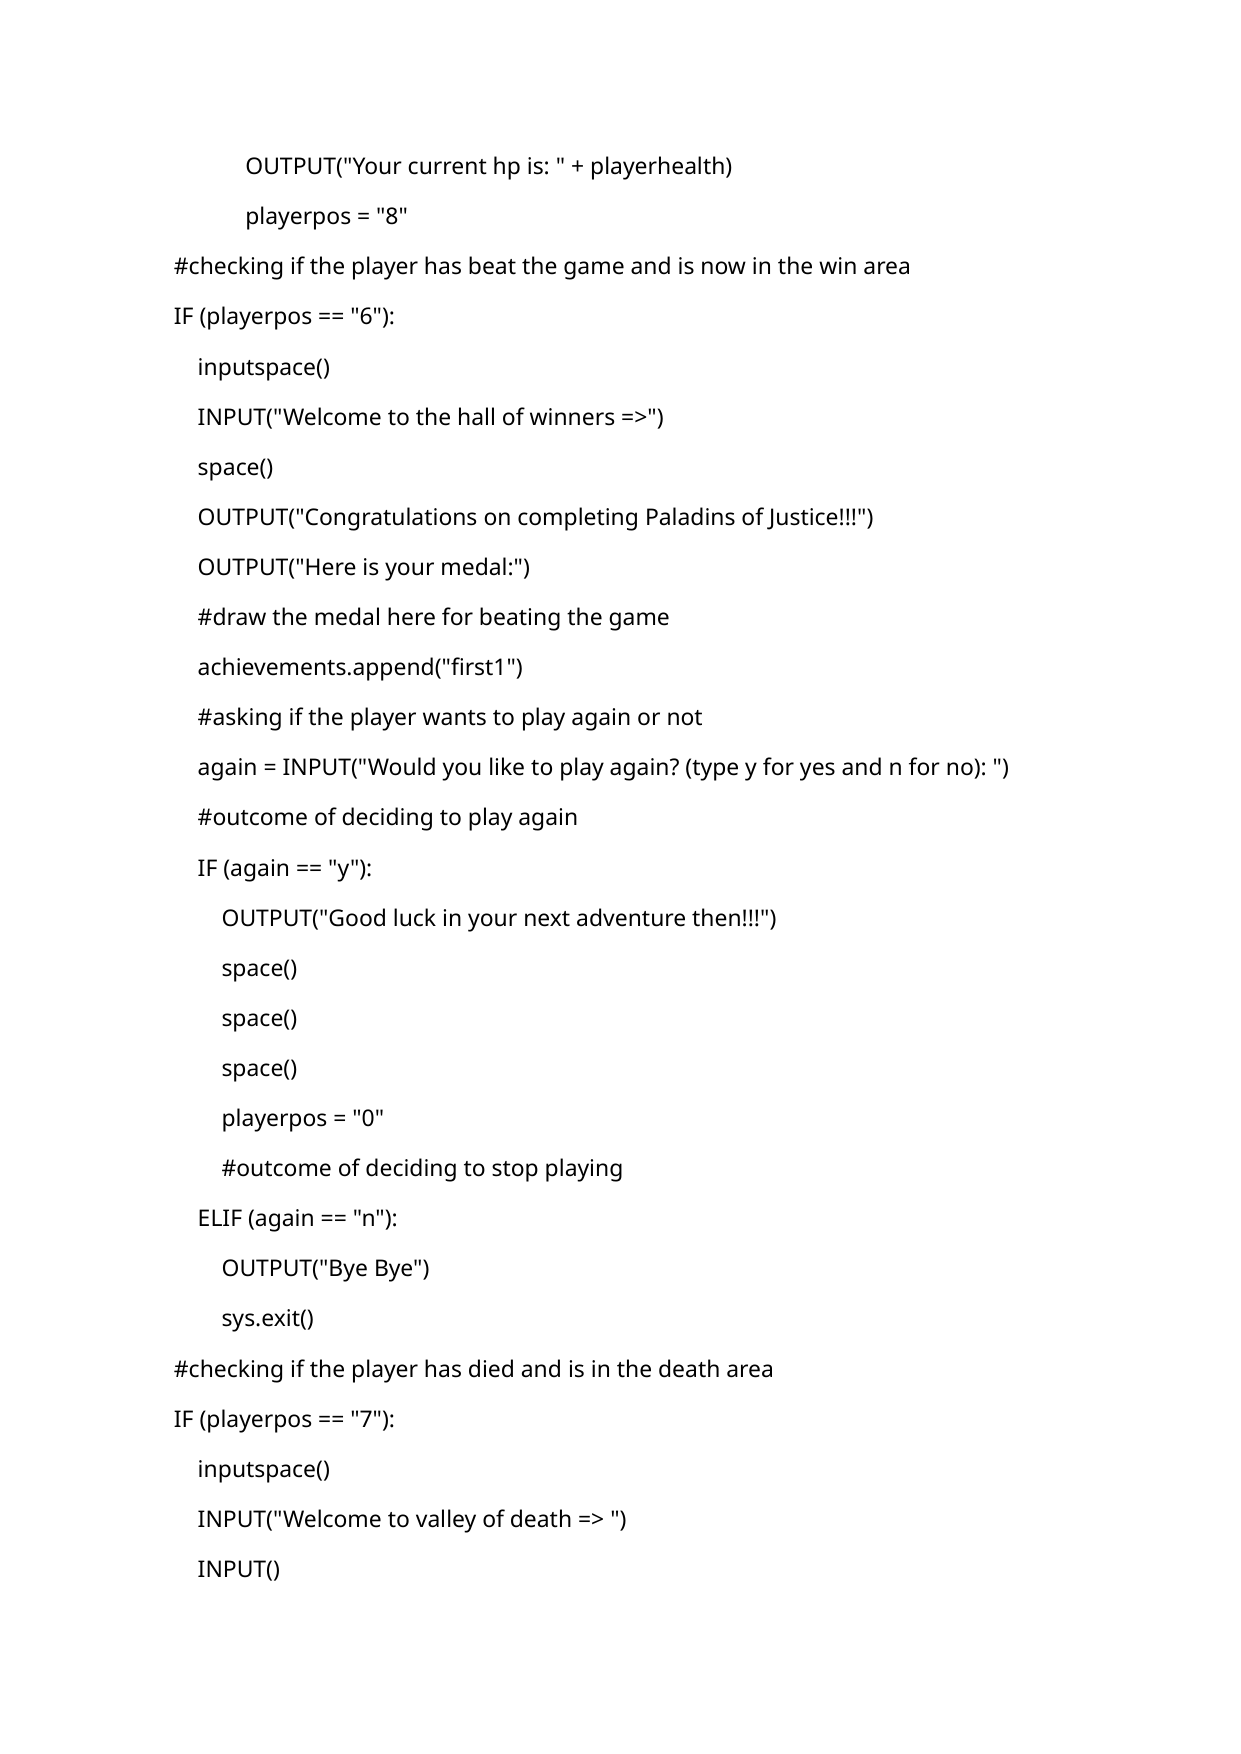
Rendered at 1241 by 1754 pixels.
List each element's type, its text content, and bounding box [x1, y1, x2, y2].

text OUTPUT("Your current hp is: " + playerhealth) [150, 150, 1090, 181]
text ELIF (again == "n"): [150, 1202, 1090, 1233]
text #outcome of deciding to play again [150, 801, 1090, 833]
text INPUT() [150, 1553, 1090, 1584]
text #checking if the player has died and is in the death area [150, 1352, 1090, 1384]
text OUTPUT("Congratulations on completing Paladins of Justice!!!") [150, 501, 1090, 532]
text playerpos = "8" [150, 200, 1090, 231]
text INPUT("Welcome to valley of death => ") [150, 1503, 1090, 1534]
text again = INPUT("Would you like to play again? (type y for yes and n for no): ") [150, 751, 1090, 782]
text OUTPUT("Bye Bye") [150, 1252, 1090, 1283]
text inputspace() [150, 350, 1090, 382]
text space() [150, 451, 1090, 482]
text INPUT("Welcome to the hall of winners =>") [150, 401, 1090, 432]
text sys.exit() [150, 1302, 1090, 1334]
text space() [150, 952, 1090, 983]
text OUTPUT("Good luck in your next adventure then!!!") [150, 902, 1090, 933]
text achievements.append("first1") [150, 651, 1090, 682]
text IF (playerpos == "7"): [150, 1403, 1090, 1434]
text playerpos = "0" [150, 1102, 1090, 1133]
text #draw the medal here for beating the game [150, 601, 1090, 632]
text #asking if the player wants to play again or not [150, 701, 1090, 732]
text IF (playerpos == "6"): [150, 300, 1090, 332]
text IF (again == "y"): [150, 851, 1090, 883]
text #outcome of deciding to stop playing [150, 1152, 1090, 1183]
text inputspace() [150, 1453, 1090, 1484]
text space() [150, 1052, 1090, 1083]
text OUTPUT("Here is your medal:") [150, 551, 1090, 582]
text space() [150, 1002, 1090, 1033]
text #checking if the player has beat the game and is now in the win area [150, 250, 1090, 281]
